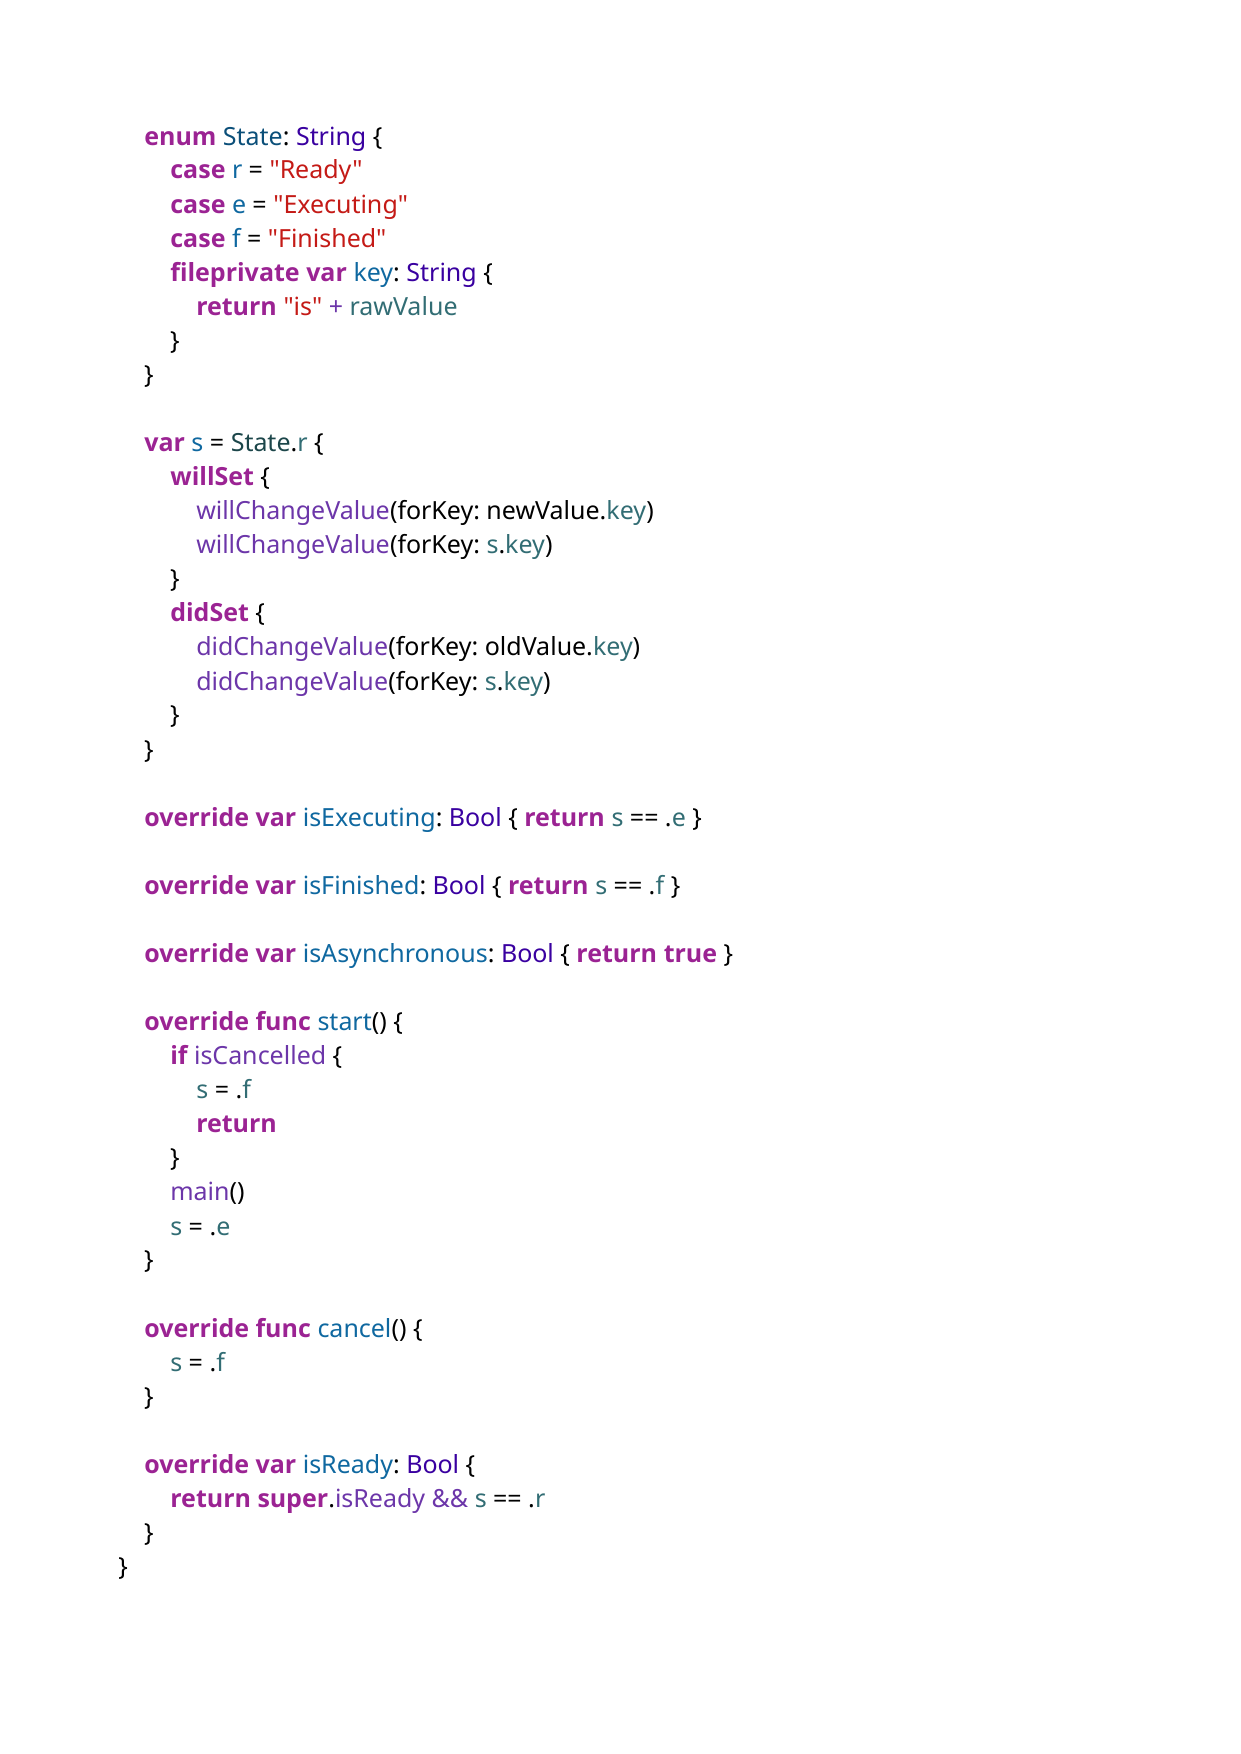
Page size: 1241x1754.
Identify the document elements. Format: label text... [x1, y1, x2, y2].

text } [118, 1140, 1122, 1174]
text } [118, 697, 1122, 731]
text return [118, 1106, 1122, 1140]
text willChangeValue(forKey: newValue.key) [118, 493, 1122, 527]
text } [118, 561, 1122, 595]
text enum State: String { [118, 118, 1122, 152]
text s = .f [118, 1344, 1122, 1378]
text } [118, 1242, 1122, 1276]
text fileprivate var key: String { [118, 254, 1122, 288]
text main() [118, 1174, 1122, 1208]
text } [118, 1549, 1122, 1583]
text override var isReady: Bool { [118, 1447, 1122, 1481]
text } [118, 357, 1122, 391]
text willSet { [118, 459, 1122, 493]
text case e = "Executing" [118, 186, 1122, 220]
text } [118, 1378, 1122, 1412]
text didChangeValue(forKey: oldValue.key) [118, 629, 1122, 663]
text } [118, 1515, 1122, 1549]
text override func start() { [118, 1004, 1122, 1038]
text override var isAsynchronous: Bool { return true } [118, 936, 1122, 970]
text if isCancelled { [118, 1038, 1122, 1072]
text willChangeValue(forKey: s.key) [118, 527, 1122, 561]
text override func cancel() { [118, 1310, 1122, 1344]
text case r = "Ready" [118, 152, 1122, 186]
text return super.isReady && s == .r [118, 1481, 1122, 1515]
text var s = State.r { [118, 425, 1122, 459]
text return "is" + rawValue [118, 288, 1122, 322]
text s = .f [118, 1072, 1122, 1106]
text override var isFinished: Bool { return s == .f } [118, 867, 1122, 902]
text case f = "Finished" [118, 220, 1122, 254]
text didChangeValue(forKey: s.key) [118, 663, 1122, 697]
text didSet { [118, 595, 1122, 629]
text override var isExecuting: Bool { return s == .e } [118, 799, 1122, 833]
text s = .e [118, 1208, 1122, 1242]
text } [118, 731, 1122, 765]
text } [118, 322, 1122, 357]
